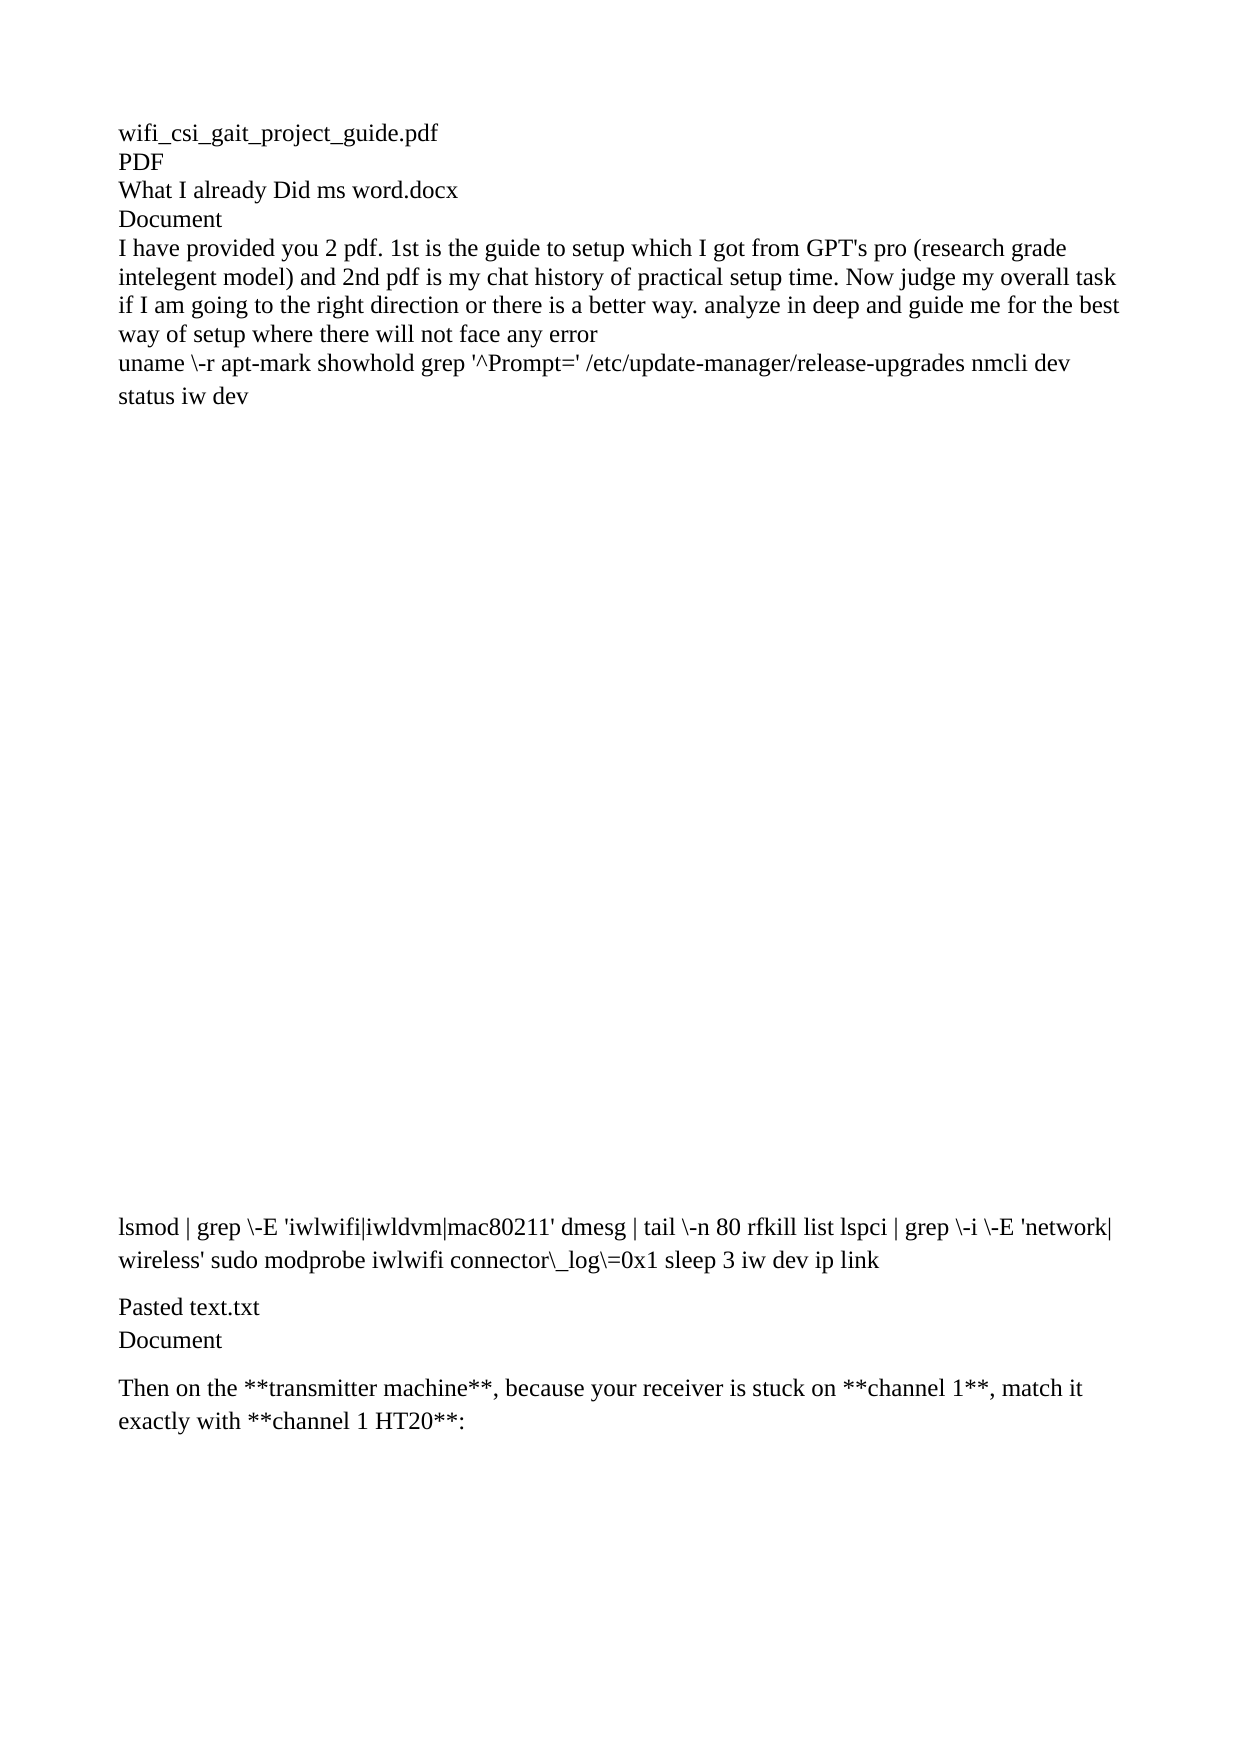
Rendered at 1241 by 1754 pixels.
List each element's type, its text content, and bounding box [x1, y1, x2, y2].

text lsmod | grep \-E 'iwlwifi|iwldvm|mac80211' dmesg | tail \-n 80 rfkill list lspci | grep \-i \-E 'network|wireless' sudo modprobe iwlwifi connector\_log\=0x1 sleep 3 iw dev ip link [118, 1212, 1122, 1273]
text PDF [118, 147, 1122, 176]
text Document [118, 204, 1122, 233]
text wifi_csi_gait_project_guide.pdf [118, 118, 1122, 147]
text uname \-r apt-mark showhold grep '^Prompt=' /etc/update-manager/release-upgrades nmcli dev status iw dev [118, 348, 1122, 410]
text Pasted text.txt [118, 1292, 1122, 1321]
text I have provided you 2 pdf. 1st is the guide to setup which I got from GPT's pro (research grade intelegent model) and 2nd pdf is my chat history of practical setup time. Now judge my overall task if I am going to the right direction or there is a better way. analyze in deep and guide me for the best way of setup where there will not face any error [118, 233, 1122, 348]
text Then on the **transmitter machine**, because your receiver is stuck on **channel 1**, match it exactly with **channel 1 HT20**: [118, 1373, 1122, 1435]
text What I already Did ms word.docx [118, 176, 1122, 204]
text Document [118, 1325, 1122, 1354]
